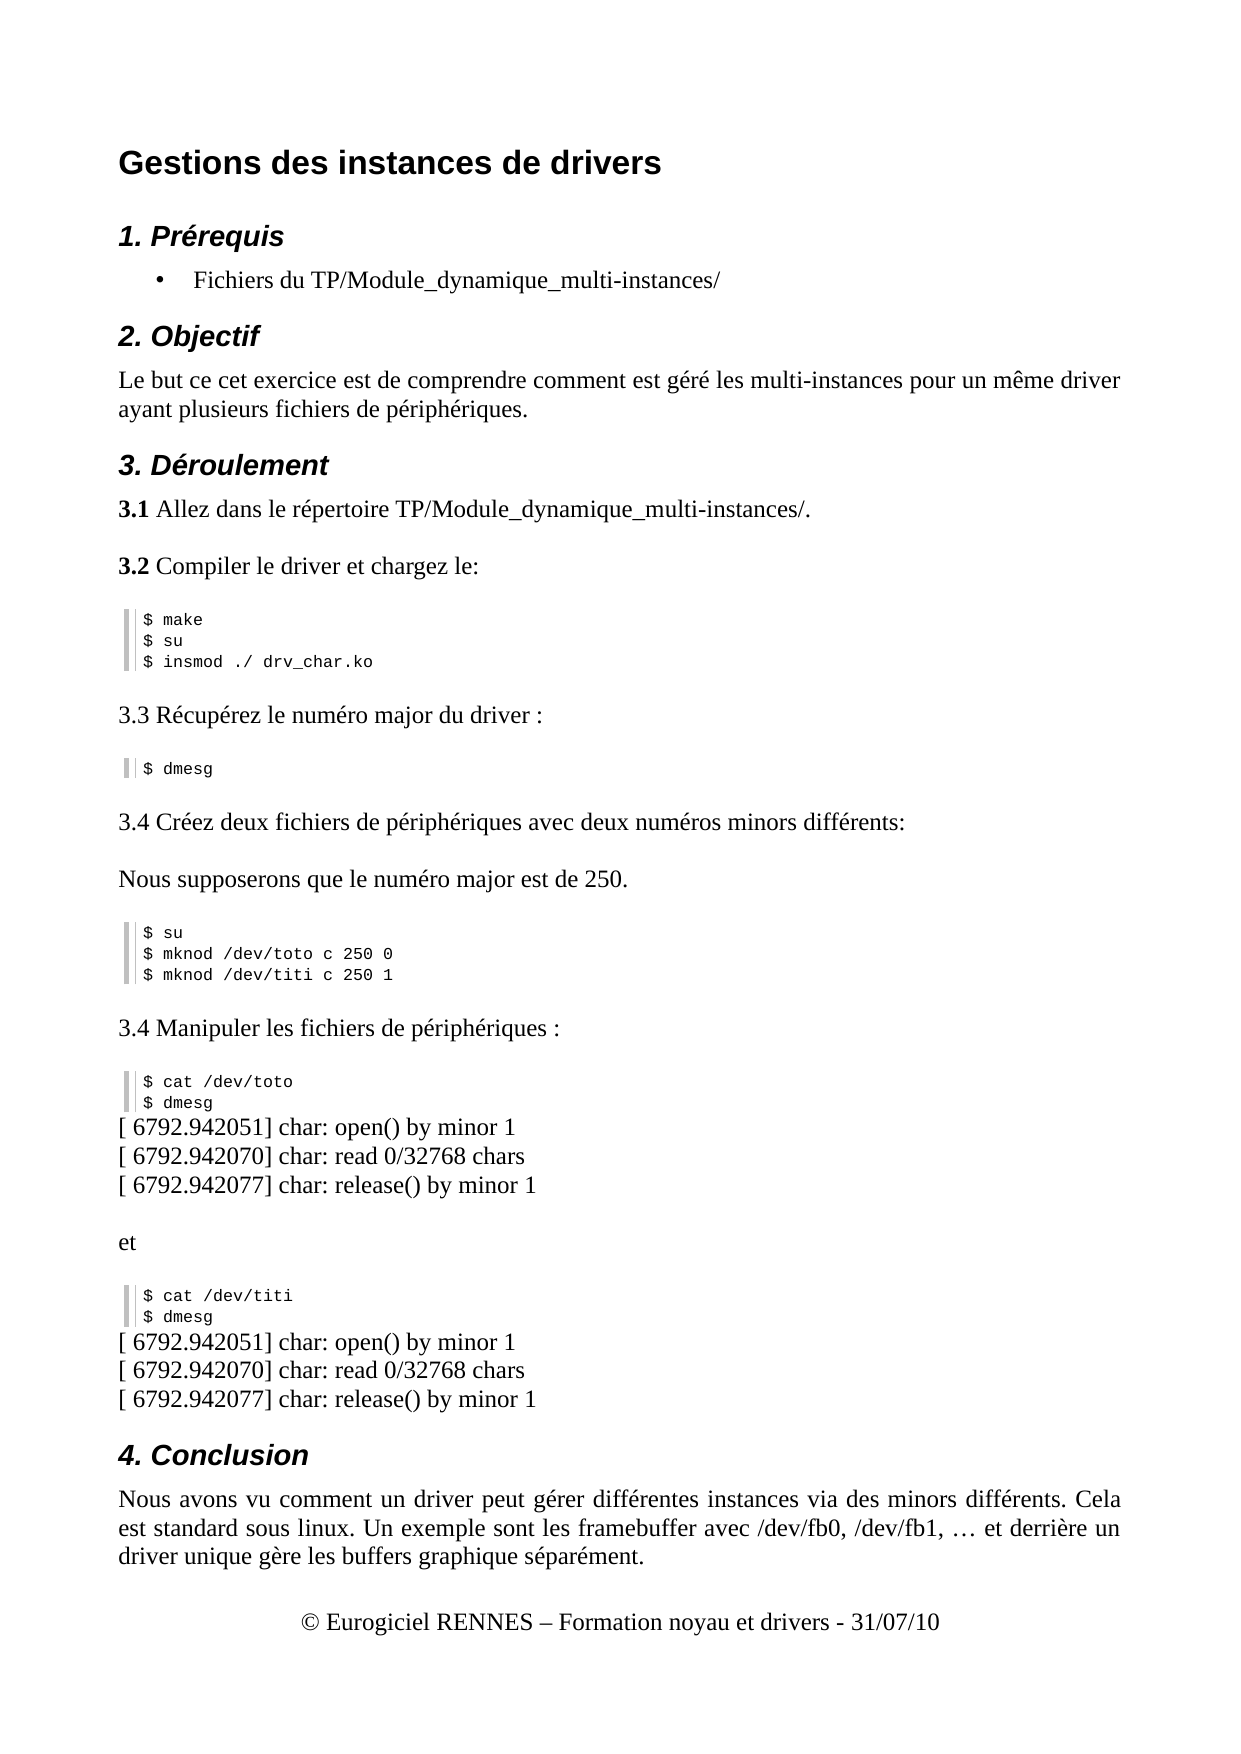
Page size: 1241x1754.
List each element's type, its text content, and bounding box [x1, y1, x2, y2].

text [129, 609, 135, 629]
text [ 6792.942077] char: release() by minor 1 [118, 1170, 1122, 1199]
text $ cat /dev/toto [136, 1071, 1063, 1092]
text Nous avons vu comment un driver peut gérer différentes instances via des minors différents. Cela est standard sous linux. Un exemple sont les framebuffer avec /dev/fb0, /dev/fb1, … et derrière un driver unique gère les buffers graphique séparément. [118, 1484, 1122, 1570]
text [129, 922, 135, 943]
text [ 6792.942070] char: read 0/32768 chars [118, 1355, 1122, 1384]
text Le but ce cet exercice est de comprendre comment est géré les multi-instances pour un même driver ayant plusieurs fichiers de périphériques. [118, 365, 1122, 423]
subtitle 1. Prérequis [118, 219, 1122, 253]
text 3.4 Manipuler les fichiers de périphériques : [118, 1013, 1122, 1042]
text $ insmod ./ drv_char.ko [136, 650, 1063, 671]
subtitle Gestions des instances de drivers [118, 143, 1122, 182]
text [ 6792.942070] char: read 0/32768 chars [118, 1141, 1122, 1170]
list Fichiers du TP/Module_dynamique_multi-instances/ [156, 265, 1122, 294]
text $ make [136, 609, 1063, 629]
text et [118, 1227, 1122, 1256]
text 3.2 Compiler le driver et chargez le: [118, 551, 1122, 580]
subtitle 3. Déroulement [118, 448, 1122, 481]
text $ dmesg [136, 1092, 1063, 1112]
text $ su [136, 922, 1063, 943]
text $ mknod /dev/toto c 250 0 [136, 943, 1063, 964]
text Nous supposerons que le numéro major est de 250. [118, 864, 1122, 893]
subtitle 4. Conclusion [118, 1438, 1122, 1471]
text [ 6792.942051] char: open() by minor 1 [118, 1112, 1122, 1141]
text $ su [136, 629, 1063, 650]
text $ dmesg [136, 1306, 1063, 1327]
text 3.1 Allez dans le répertoire TP/Module_dynamique_multi-instances/. [118, 494, 1122, 522]
text [ 6792.942051] char: open() by minor 1 [118, 1327, 1122, 1355]
text 3.3 Récupérez le numéro major du driver : [118, 700, 1122, 729]
text $ dmesg [124, 757, 1063, 778]
text [ 6792.942077] char: release() by minor 1 [118, 1384, 1122, 1413]
text $ cat /dev/titi [136, 1285, 1063, 1306]
text [129, 629, 135, 650]
subtitle 2. Objectif [118, 319, 1122, 353]
text 3.4 Créez deux fichiers de périphériques avec deux numéros minors différents: [118, 807, 1122, 836]
text $ mknod /dev/titi c 250 1 [136, 964, 1063, 984]
